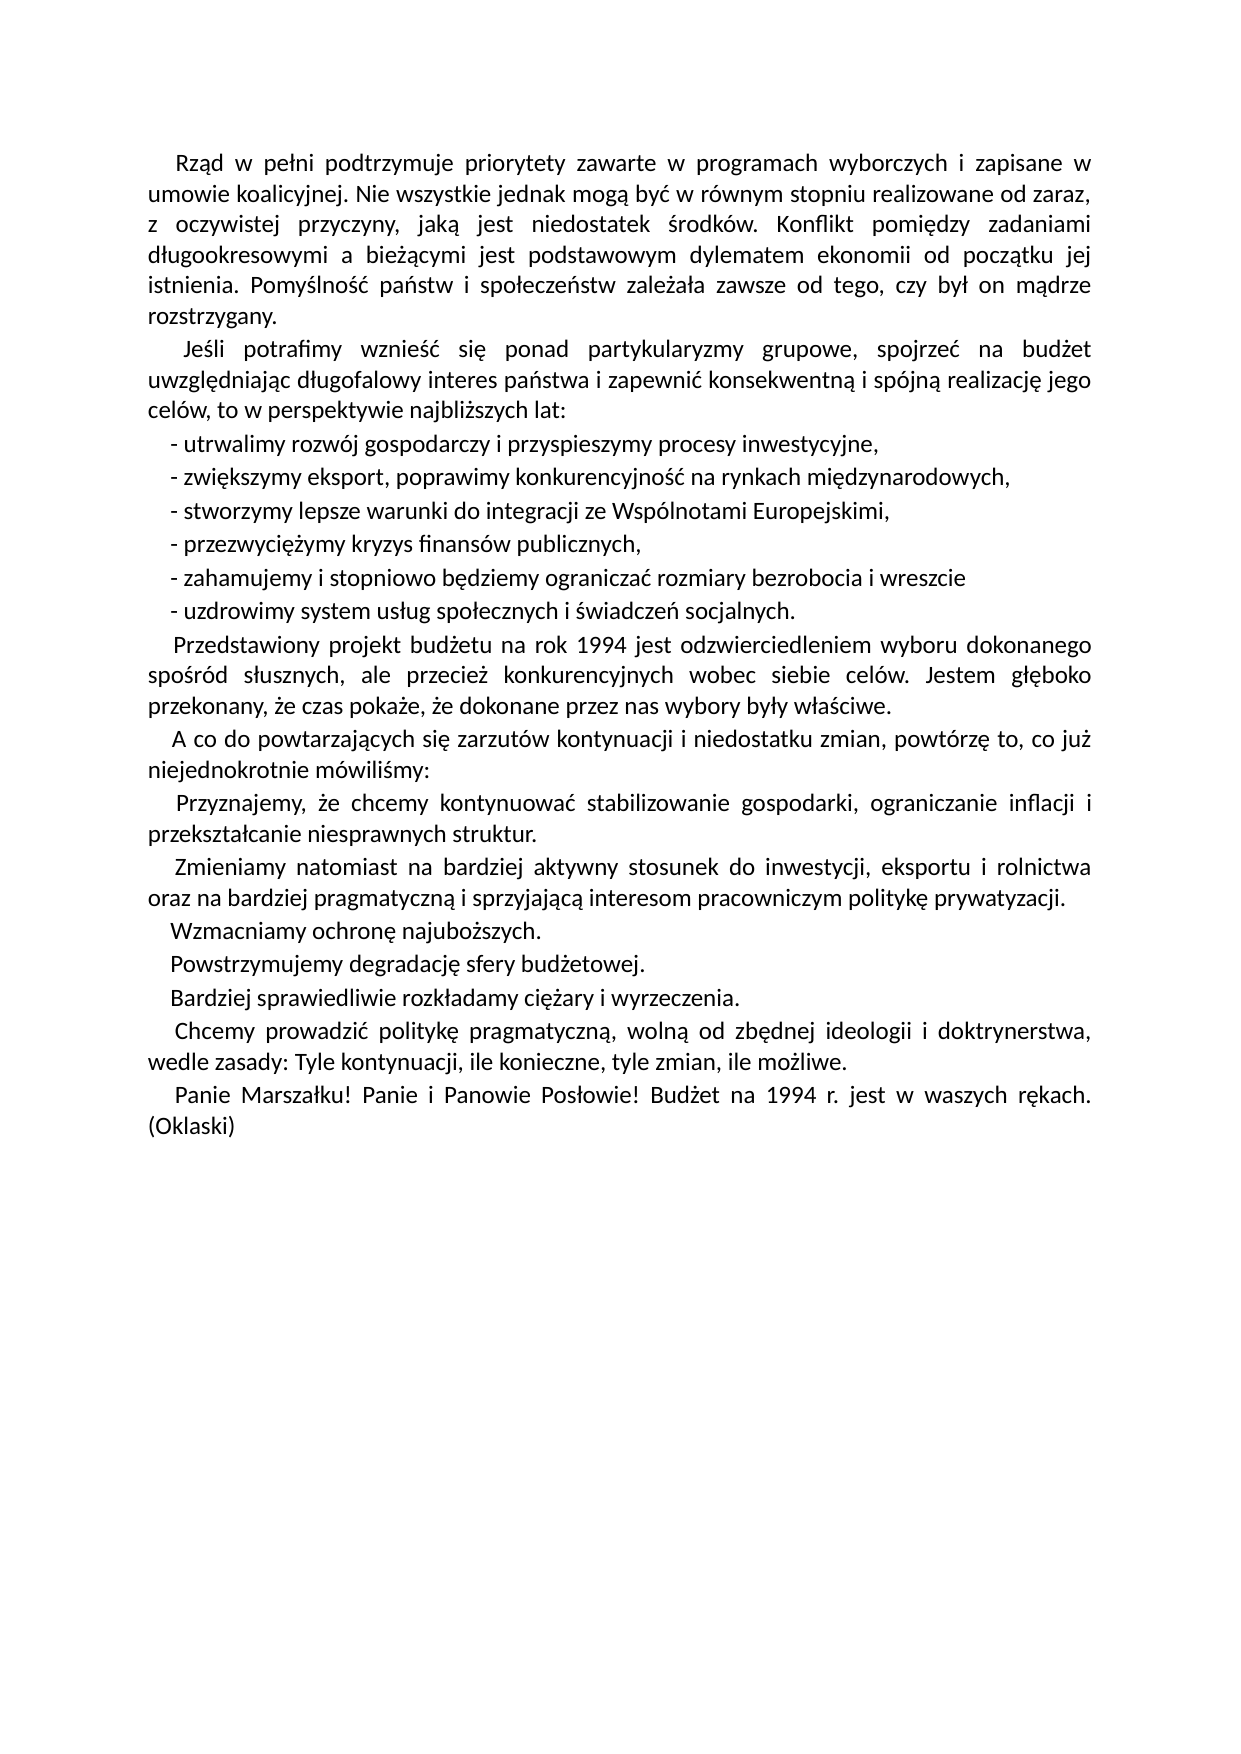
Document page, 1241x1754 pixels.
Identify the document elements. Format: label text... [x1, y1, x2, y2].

text A co do powtarzających się zarzutów kontynuacji i niedostatku zmian, powtórzę to, co już niejednokrotnie mówiliśmy: [148, 723, 1093, 784]
text Wzmacniamy ochronę najuboższych. [148, 915, 1093, 946]
text Bardziej sprawiedliwie rozkładamy ciężary i wyrzeczenia. [148, 982, 1093, 1012]
text - zahamujemy i stopniowo będziemy ograniczać rozmiary bezrobocia i wreszcie [148, 562, 1093, 592]
text Zmieniamy natomiast na bardziej aktywny stosunek do inwestycji, eksportu i rolnictwa oraz na bardziej pragmatyczną i sprzyjającą interesom pracowniczym politykę prywatyzacji. [148, 851, 1093, 912]
text Powstrzymujemy degradację sfery budżetowej. [148, 948, 1093, 979]
text Rząd w pełni podtrzymuje priorytety zawarte w programach wyborczych i zapisane w umowie koalicyjnej. Nie wszystkie jednak mogą być w równym stopniu realizowane od zaraz, z oczywistej przyczyny, jaką jest niedostatek środków. Konflikt pomiędzy zadaniami długookresowymi a bieżącymi jest podstawowym dylematem ekonomii od początku jej istnienia. Pomyślność państw i społeczeństw zależała zawsze od tego, czy był on mądrze rozstrzygany. [148, 148, 1093, 331]
text - stworzymy lepsze warunki do integracji ze Wspólnotami Europejskimi, [148, 495, 1093, 526]
text - uzdrowimy system usług społecznych i świadczeń socjalnych. [148, 595, 1093, 626]
text - utrwalimy rozwój gospodarczy i przyspieszymy procesy inwestycyjne, [148, 428, 1093, 459]
text - zwiększymy eksport, poprawimy konkurencyjność na rynkach międzynarodowych, [148, 462, 1093, 492]
text Chcemy prowadzić politykę pragmatyczną, wolną od zbędnej ideologii i doktrynerstwa, wedle zasady: Tyle kontynuacji, ile konieczne, tyle zmian, ile możliwe. [148, 1015, 1093, 1076]
text - przezwyciężymy kryzys finansów publicznych, [148, 528, 1093, 559]
text Przyznajemy, że chcemy kontynuować stabilizowanie gospodarki, ograniczanie inflacji i przekształcanie niesprawnych struktur. [148, 787, 1093, 848]
text Przedstawiony projekt budżetu na rok 1994 jest odzwierciedleniem wyboru dokonanego spośród słusznych, ale przecież konkurencyjnych wobec siebie celów. Jestem głęboko przekonany, że czas pokaże, że dokonane przez nas wybory były właściwe. [148, 629, 1093, 720]
text Panie Marszałku! Panie i Panowie Posłowie! Budżet na 1994 r. jest w waszych rękach. (Oklaski) [148, 1079, 1093, 1140]
text Jeśli potrafimy wznieść się ponad partykularyzmy grupowe, spojrzeć na budżet uwzględniając długofalowy interes państwa i zapewnić konsekwentną i spójną realizację jego celów, to w perspektywie najbliższych lat: [148, 334, 1093, 425]
